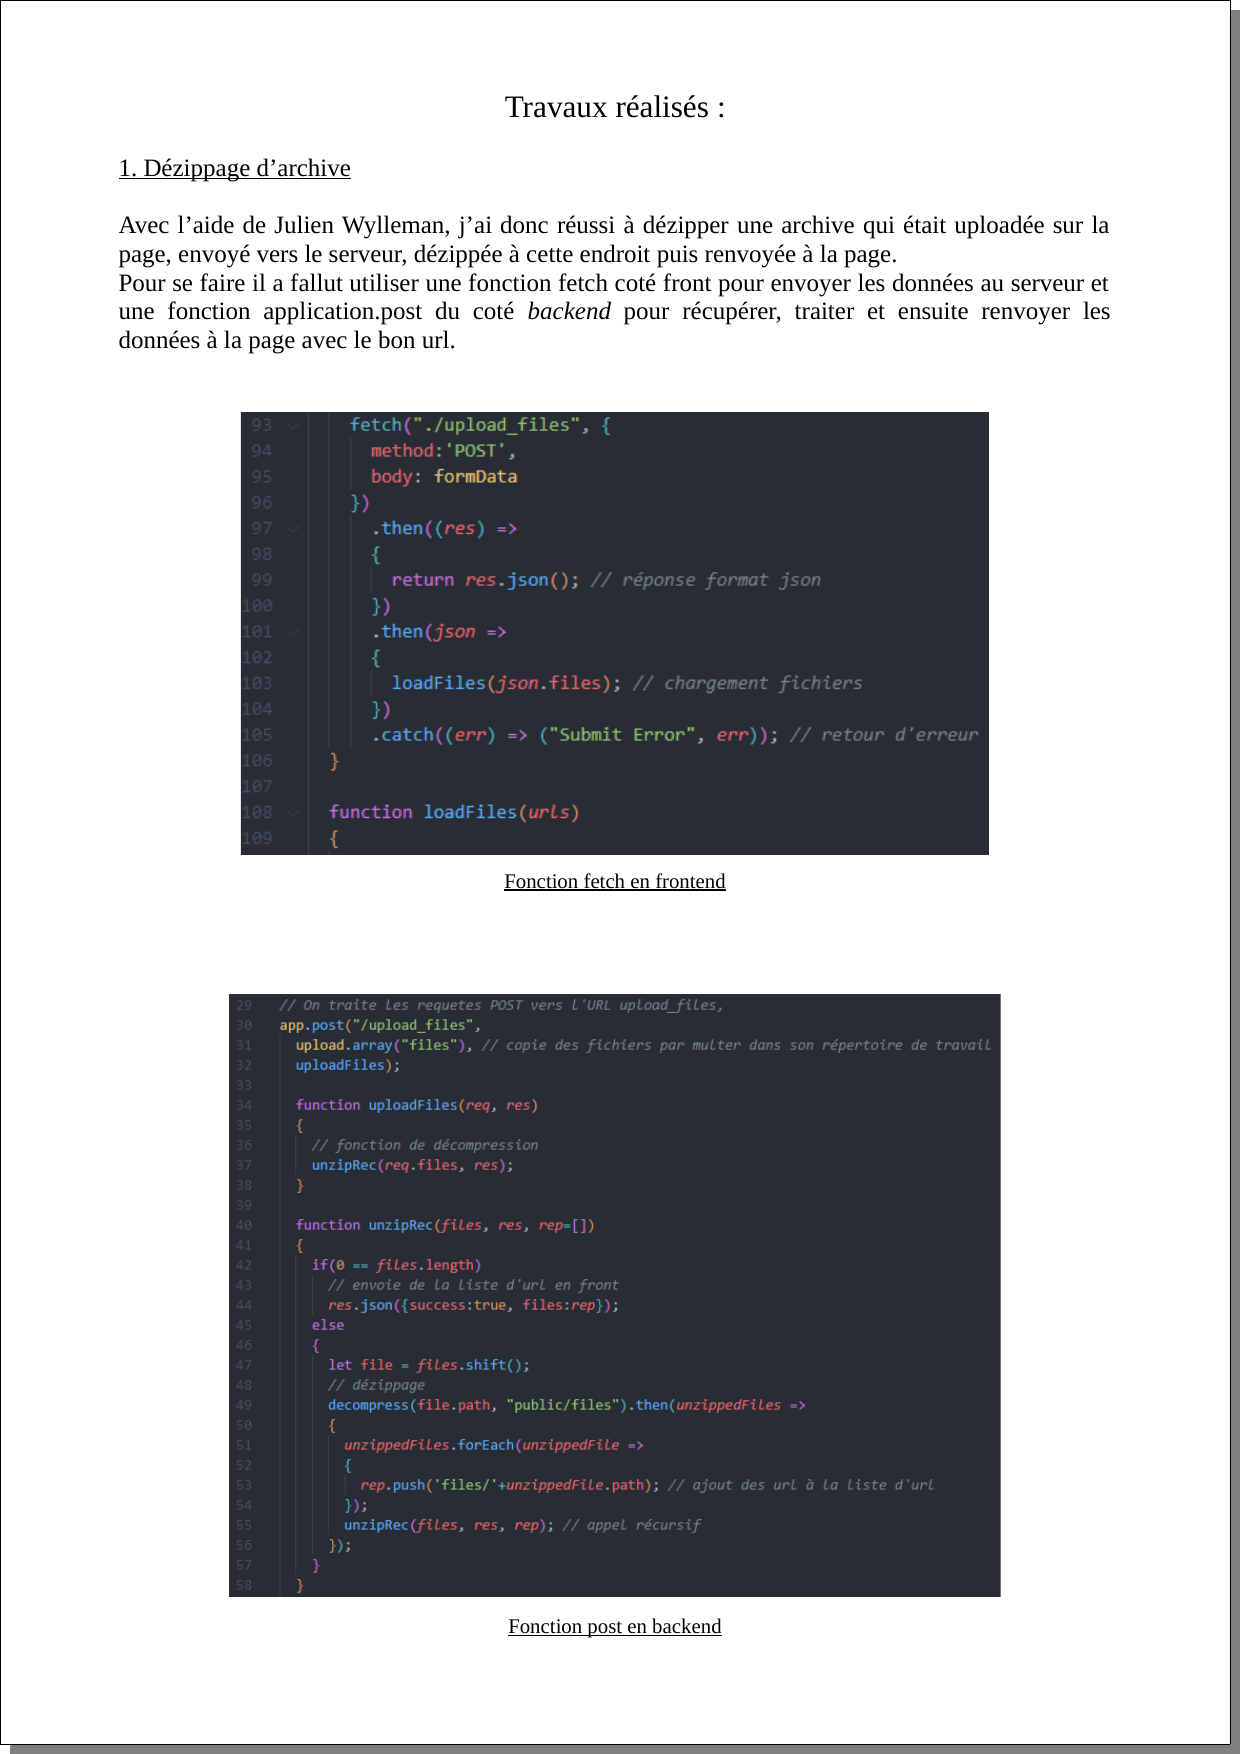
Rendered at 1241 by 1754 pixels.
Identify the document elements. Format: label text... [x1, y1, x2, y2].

text Pour se faire il a fallut utiliser une fonction fetch coté front pour envoyer les données au serveur et une fonction application.post du coté backend pour récupérer, traiter et ensuite renvoyer les données à la page avec le bon url. [118, 268, 1112, 354]
text Fonction fetch en frontend [59, 868, 1171, 893]
picture [229, 994, 1001, 1597]
picture [240, 412, 989, 855]
text 1. Dézippage d’archive [59, 153, 1171, 181]
text Fonction post en backend [59, 1614, 1171, 1638]
text Travaux réalisés : [59, 88, 1171, 124]
text Avec l’aide de Julien Wylleman, j’ai donc réussi à dézipper une archive qui était uploadée sur la page, envoyé vers le serveur, dézippée à cette endroit puis renvoyée à la page. [118, 210, 1112, 268]
